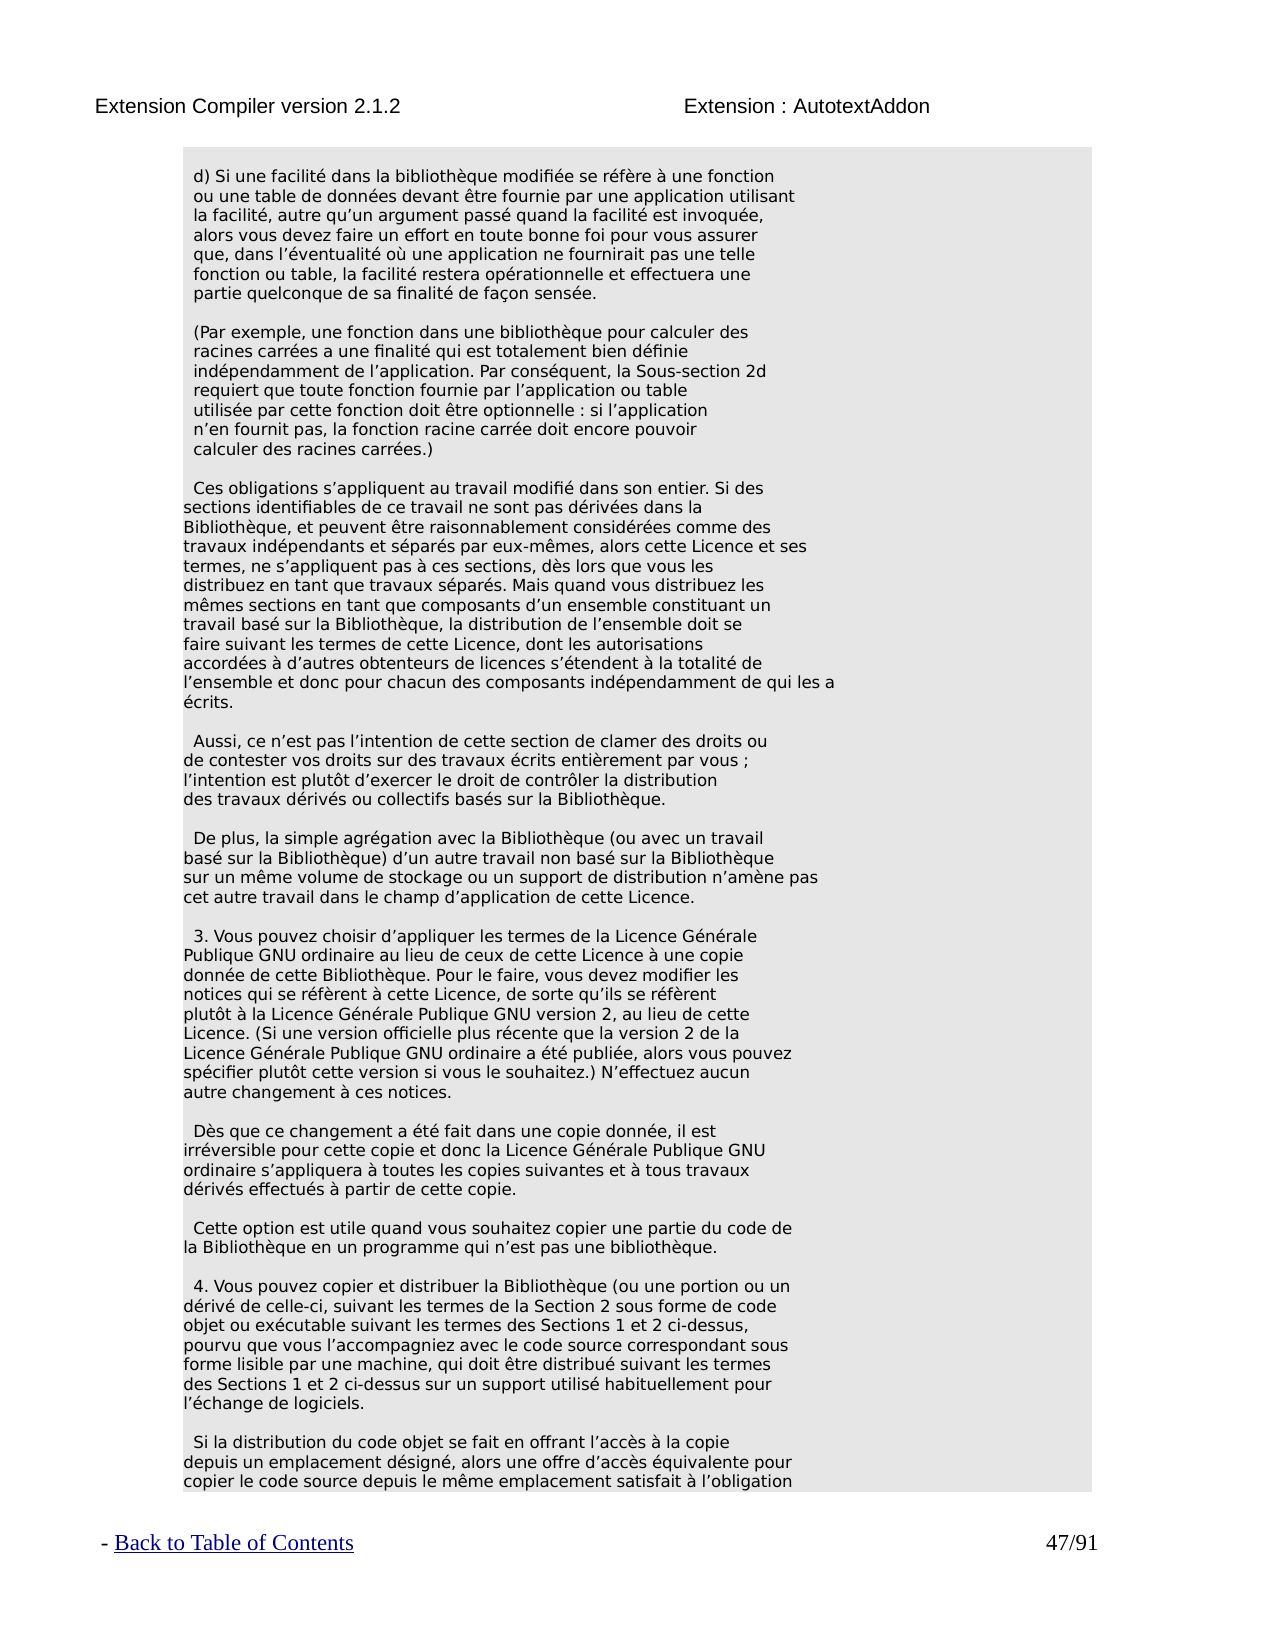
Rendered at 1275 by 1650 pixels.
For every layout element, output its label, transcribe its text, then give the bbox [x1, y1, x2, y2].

text spécifier plutôt cette version si vous le souhaitez.) N’effectuez aucun [183, 1063, 1092, 1082]
text donnée de cette Bibliothèque. Pour le faire, vous devez modifier les [183, 966, 1092, 985]
text copier le code source depuis le même emplacement satisfait à l’obligation [183, 1472, 1092, 1492]
text sections identifiables de ce travail ne sont pas dérivées dans la [183, 498, 1092, 518]
text n’en fournit pas, la fonction racine carrée doit encore pouvoir [183, 420, 1092, 440]
text Aussi, ce n’est pas l’intention de cette section de clamer des droits ou [183, 732, 1092, 751]
text (Par exemple, une fonction dans une bibliothèque pour calculer des [183, 323, 1092, 342]
text Ces obligations s’appliquent au travail modifié dans son entier. Si des [183, 479, 1092, 498]
text 4. Vous pouvez copier et distribuer la Bibliothèque (ou une portion ou un [183, 1277, 1092, 1297]
text des travaux dérivés ou collectifs basés sur la Bibliothèque. [183, 790, 1092, 810]
text ordinaire s’appliquera à toutes les copies suivantes et à tous travaux [183, 1160, 1092, 1180]
text l’échange de logiciels. [183, 1394, 1092, 1414]
text Licence. (Si une version officielle plus récente que la version 2 de la [183, 1024, 1092, 1043]
text accordées à d’autres obtenteurs de licences s’étendent à la totalité de [183, 654, 1092, 673]
text de contester vos droits sur des travaux écrits entièrement par vous ; [183, 751, 1092, 771]
text Cette option est utile quand vous souhaitez copier une partie du code de [183, 1219, 1092, 1238]
text la facilité, autre qu’un argument passé quand la facilité est invoquée, [183, 206, 1092, 225]
text objet ou exécutable suivant les termes des Sections 1 et 2 ci-dessus, [183, 1316, 1092, 1336]
text partie quelconque de sa finalité de façon sensée. [183, 284, 1092, 303]
text Dès que ce changement a été fait dans une copie donnée, il est [183, 1121, 1092, 1141]
text notices qui se réfèrent à cette Licence, de sorte qu’ils se réfèrent [183, 985, 1092, 1004]
text calculer des racines carrées.) [183, 440, 1092, 459]
text la Bibliothèque en un programme qui n’est pas une bibliothèque. [183, 1238, 1092, 1258]
text forme lisible par une machine, qui doit être distribué suivant les termes [183, 1355, 1092, 1375]
text 3. Vous pouvez choisir d’appliquer les termes de la Licence Générale [183, 927, 1092, 946]
text Bibliothèque, et peuvent être raisonnablement considérées comme des [183, 518, 1092, 537]
text utilisée par cette fonction doit être optionnelle : si l’application [183, 401, 1092, 420]
text racines carrées a une finalité qui est totalement bien définie [183, 342, 1092, 362]
text De plus, la simple agrégation avec la Bibliothèque (ou avec un travail [183, 829, 1092, 849]
text depuis un emplacement désigné, alors une offre d’accès équivalente pour [183, 1453, 1092, 1472]
text irréversible pour cette copie et donc la Licence Générale Publique GNU [183, 1141, 1092, 1160]
text Licence Générale Publique GNU ordinaire a été publiée, alors vous pouvez [183, 1043, 1092, 1063]
text dérivé de celle-ci, suivant les termes de la Section 2 sous forme de code [183, 1297, 1092, 1316]
text mêmes sections en tant que composants d’un ensemble constituant un [183, 596, 1092, 615]
text travaux indépendants et séparés par eux-mêmes, alors cette Licence et ses [183, 537, 1092, 557]
text indépendamment de l’application. Par conséquent, la Sous-section 2d [183, 362, 1092, 381]
text distribuez en tant que travaux séparés. Mais quand vous distribuez les [183, 576, 1092, 596]
text fonction ou table, la facilité restera opérationnelle et effectuera une [183, 264, 1092, 284]
text l’intention est plutôt d’exercer le droit de contrôler la distribution [183, 771, 1092, 790]
text basé sur la Bibliothèque) d’un autre travail non basé sur la Bibliothèque [183, 849, 1092, 868]
text faire suivant les termes de cette Licence, dont les autorisations [183, 634, 1092, 654]
text plutôt à la Licence Générale Publique GNU version 2, au lieu de cette [183, 1004, 1092, 1024]
text travail basé sur la Bibliothèque, la distribution de l’ensemble doit se [183, 615, 1092, 634]
text requiert que toute fonction fournie par l’application ou table [183, 381, 1092, 401]
text écrits. [183, 693, 1092, 712]
text sur un même volume de stockage ou un support de distribution n’amène pas [183, 868, 1092, 888]
text Si la distribution du code objet se fait en offrant l’accès à la copie [183, 1433, 1092, 1453]
text ou une table de données devant être fournie par une application utilisant [183, 186, 1092, 206]
text des Sections 1 et 2 ci-dessus sur un support utilisé habituellement pour [183, 1375, 1092, 1394]
text d) Si une facilité dans la bibliothèque modifiée se réfère à une fonction [183, 167, 1092, 186]
text dérivés effectués à partir de cette copie. [183, 1180, 1092, 1199]
text pourvu que vous l’accompagniez avec le code source correspondant sous [183, 1336, 1092, 1355]
text termes, ne s’appliquent pas à ces sections, dès lors que vous les [183, 557, 1092, 576]
text cet autre travail dans le champ d’application de cette Licence. [183, 888, 1092, 907]
text alors vous devez faire un effort en toute bonne foi pour vous assurer [183, 225, 1092, 245]
text que, dans l’éventualité où une application ne fournirait pas une telle [183, 245, 1092, 264]
text Publique GNU ordinaire au lieu de ceux de cette Licence à une copie [183, 946, 1092, 966]
text l’ensemble et donc pour chacun des composants indépendamment de qui les a [183, 673, 1092, 693]
text autre changement à ces notices. [183, 1082, 1092, 1102]
